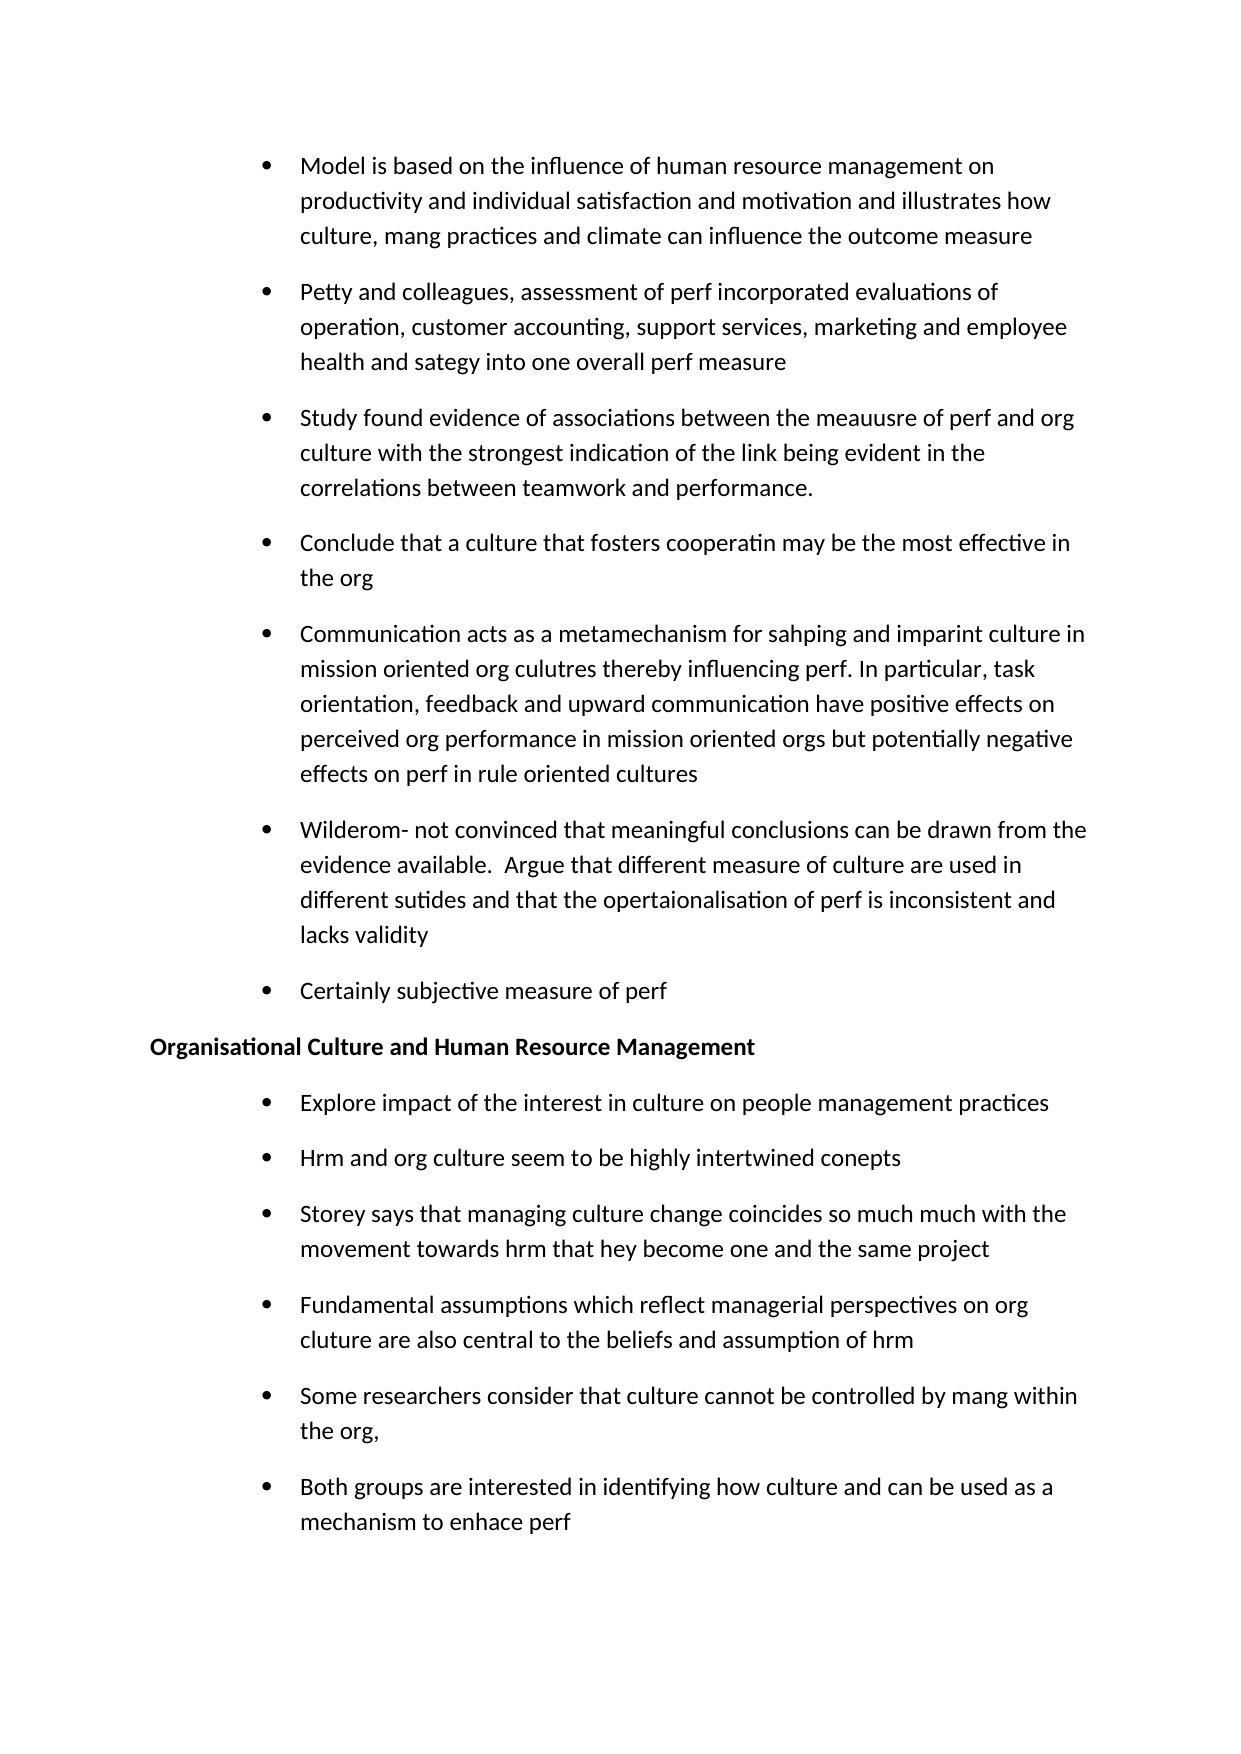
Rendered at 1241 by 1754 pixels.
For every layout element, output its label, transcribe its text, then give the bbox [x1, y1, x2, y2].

list Some researchers consider that culture cannot be controlled by mang within the org, [262, 1380, 1090, 1446]
list Petty and colleagues, assessment of perf incorporated evaluations of operation, customer accounting, support services, marketing and employee health and sategy into one overall perf measure [262, 276, 1090, 376]
list Storey says that managing culture change coincides so much much with the movement towards hrm that hey become one and the same project [262, 1198, 1090, 1264]
text Organisational Culture and Human Resource Management [150, 1031, 1090, 1061]
list Hrm and org culture seem to be highly intertwined conepts [262, 1142, 1090, 1173]
list Fundamental assumptions which reflect managerial perspectives on org cluture are also central to the beliefs and assumption of hrm [262, 1289, 1090, 1355]
list Certainly subjective measure of perf [262, 975, 1090, 1006]
list Wilderom- not convinced that meaningful conclusions can be drawn from the evidence available. Argue that different measure of culture are used in different sutides and that the opertaionalisation of perf is inconsistent and lacks validity [262, 814, 1090, 950]
list Conclude that a culture that fosters cooperatin may be the most effective in the org [262, 527, 1090, 593]
list Communication acts as a metamechanism for sahping and imparint culture in mission oriented org culutres thereby influencing perf. In particular, task orientation, feedback and upward communication have positive effects on perceived org performance in mission oriented orgs but potentially negative effects on perf in rule oriented cultures [262, 618, 1090, 789]
list Study found evidence of associations between the meauusre of perf and org culture with the strongest indication of the link being evident in the correlations between teamwork and performance. [262, 402, 1090, 502]
list Explore impact of the interest in culture on people management practices [262, 1087, 1090, 1117]
list Both groups are interested in identifying how culture and can be used as a mechanism to enhace perf [262, 1471, 1090, 1536]
list Model is based on the influence of human resource management on productivity and individual satisfaction and motivation and illustrates how culture, mang practices and climate can influence the outcome measure [262, 150, 1090, 251]
